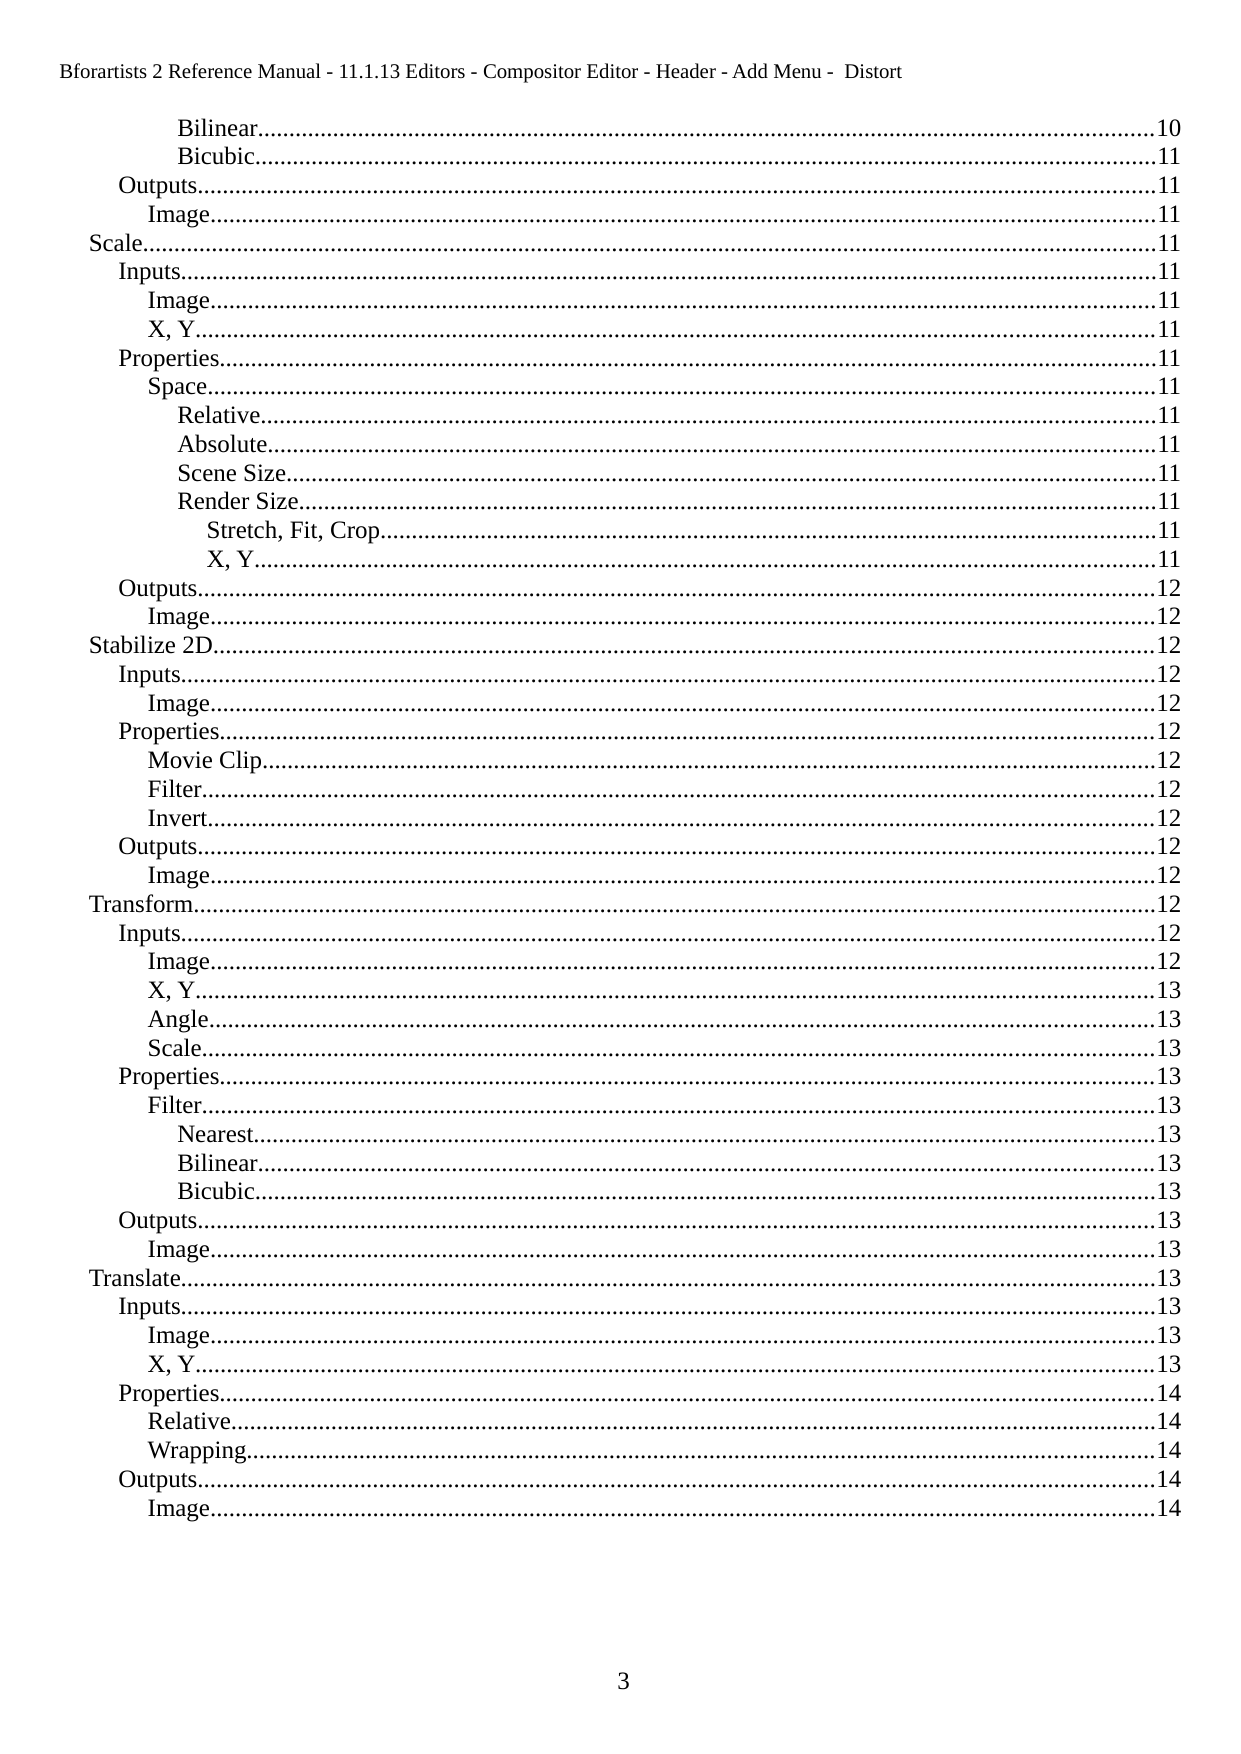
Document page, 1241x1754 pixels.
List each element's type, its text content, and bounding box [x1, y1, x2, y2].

text Inputs 11 [118, 256, 1181, 285]
text Filter 12 [147, 774, 1181, 803]
text X, Y 13 [147, 1349, 1181, 1378]
text Image 12 [147, 688, 1181, 716]
text Properties 12 [118, 716, 1181, 745]
text Wrapping 14 [147, 1435, 1181, 1464]
text Image 12 [147, 860, 1181, 889]
text Inputs 13 [118, 1291, 1181, 1320]
text Stabilize 2D 12 [88, 630, 1181, 659]
text X, Y 11 [206, 544, 1181, 573]
text X, Y 11 [147, 314, 1181, 343]
text Outputs 13 [118, 1205, 1181, 1234]
text Relative 14 [147, 1406, 1181, 1435]
text Bicubic 13 [177, 1176, 1181, 1205]
text Transform 12 [88, 889, 1181, 918]
text Angle 13 [147, 1004, 1181, 1033]
text Image 12 [147, 946, 1181, 975]
text Relative 11 [177, 400, 1181, 429]
text Image 11 [147, 199, 1181, 228]
text Filter 13 [147, 1090, 1181, 1119]
text Inputs 12 [118, 918, 1181, 946]
text Nearest 13 [177, 1119, 1181, 1148]
text Render Size 11 [177, 486, 1181, 515]
text Outputs 12 [118, 831, 1181, 860]
text Outputs 14 [118, 1464, 1181, 1493]
text Bilinear 13 [177, 1148, 1181, 1176]
text Image 12 [147, 601, 1181, 630]
text Stretch, Fit, Crop 11 [206, 515, 1181, 544]
text Image 11 [147, 285, 1181, 314]
text Image 13 [147, 1234, 1181, 1263]
text Image 14 [147, 1493, 1181, 1521]
text Absolute 11 [177, 429, 1181, 458]
text Image 13 [147, 1320, 1181, 1349]
text Inputs 12 [118, 659, 1181, 688]
text Bicubic 11 [177, 141, 1181, 170]
text Scale 13 [147, 1033, 1181, 1061]
text Scale 11 [88, 228, 1181, 256]
text Properties 14 [118, 1378, 1181, 1406]
text Space 11 [147, 371, 1181, 400]
text Translate 13 [88, 1263, 1181, 1291]
text Invert 12 [147, 803, 1181, 831]
text Movie Clip 12 [147, 745, 1181, 774]
text Outputs 12 [118, 573, 1181, 601]
text Properties 13 [118, 1061, 1181, 1090]
text X, Y 13 [147, 975, 1181, 1004]
text Bilinear 10 [177, 113, 1181, 141]
text Properties 11 [118, 343, 1181, 371]
text Scene Size 11 [177, 458, 1181, 486]
text Outputs 11 [118, 170, 1181, 199]
